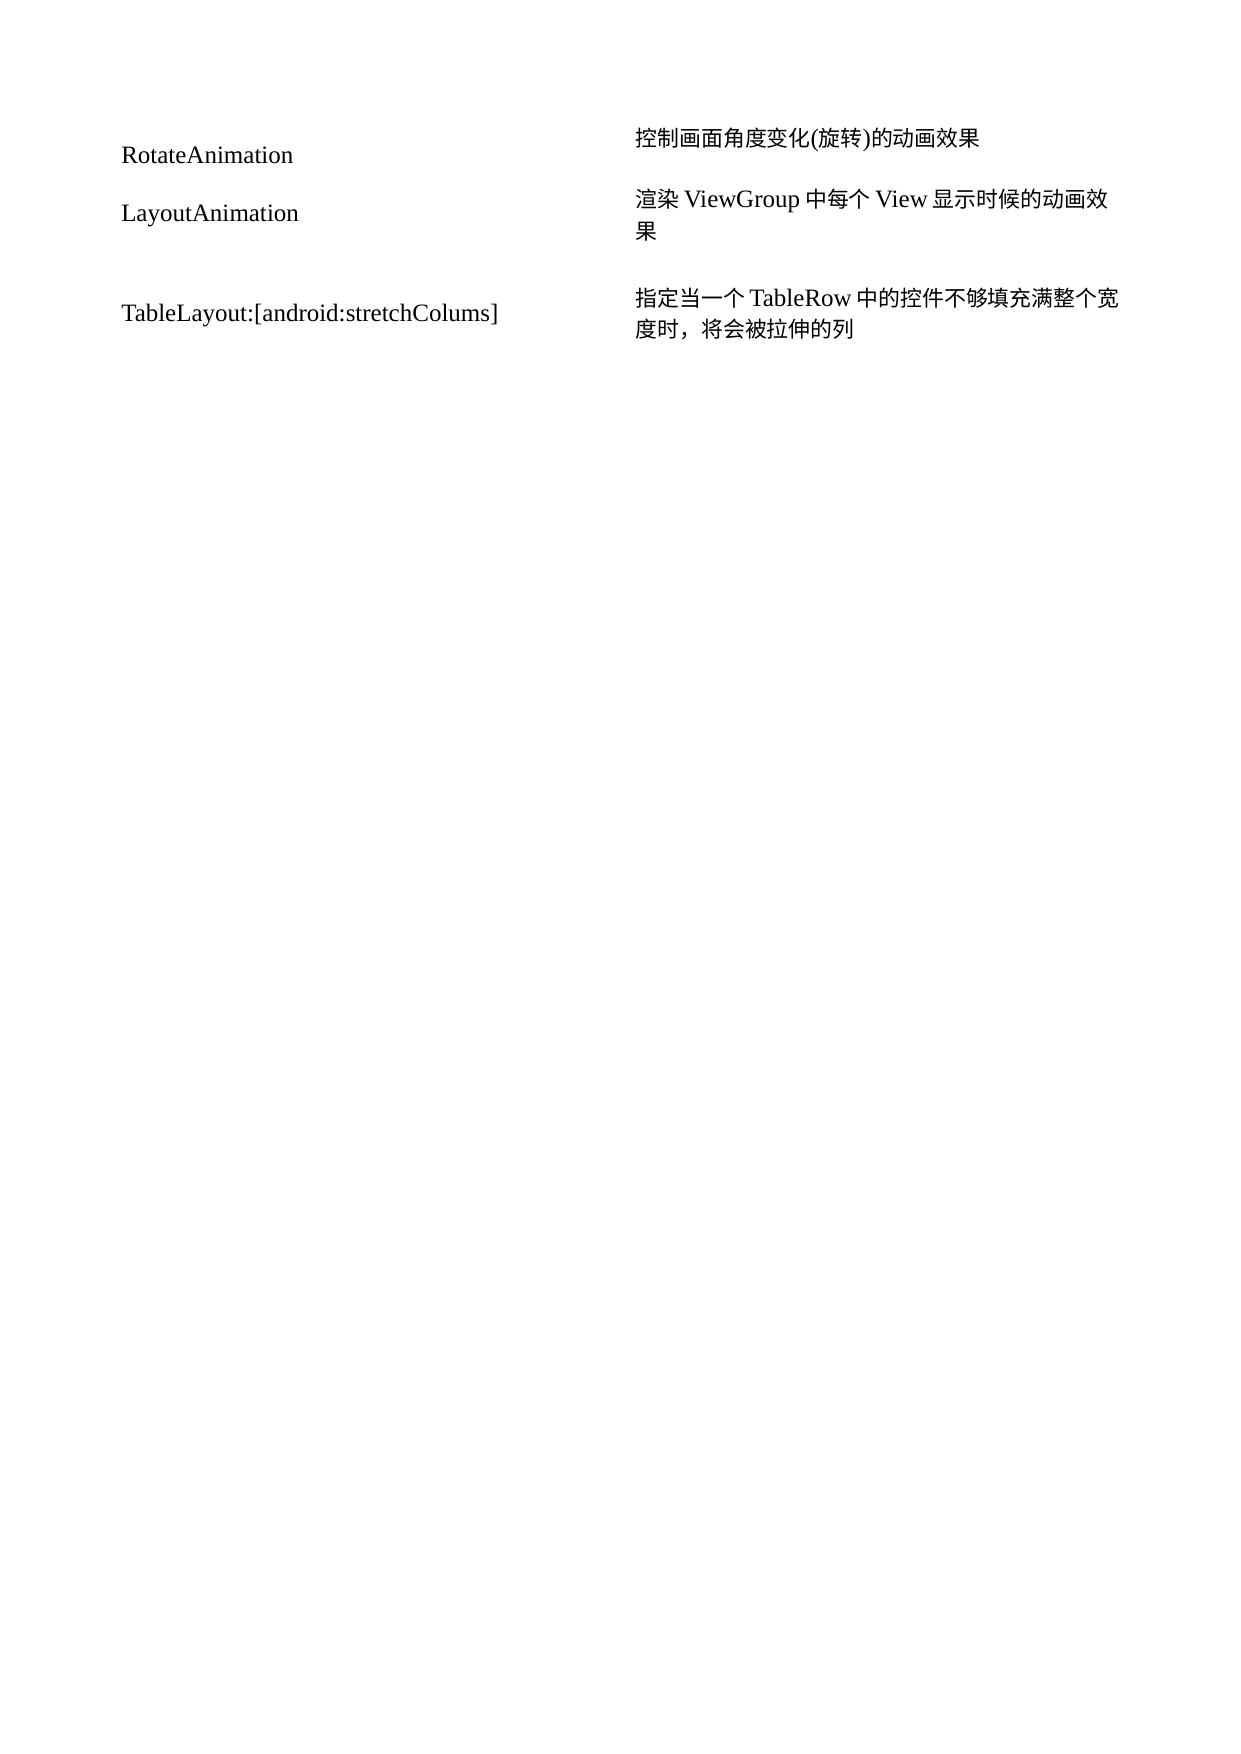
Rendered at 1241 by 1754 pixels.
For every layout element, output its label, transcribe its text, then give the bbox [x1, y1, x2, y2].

table_cell 控制画面角度变化(旋转)的动画效果 渲染ViewGroup中每个View显示时候的动画效果 [633, 118, 1122, 278]
table_cell TableLayout:[android:stretchColums] [118, 278, 632, 347]
table_cell RotateAnimation LayoutAnimation [118, 118, 632, 278]
table_cell 指定当一个TableRow中的控件不够填充满整个宽度时，将会被拉伸的列 [633, 278, 1122, 347]
